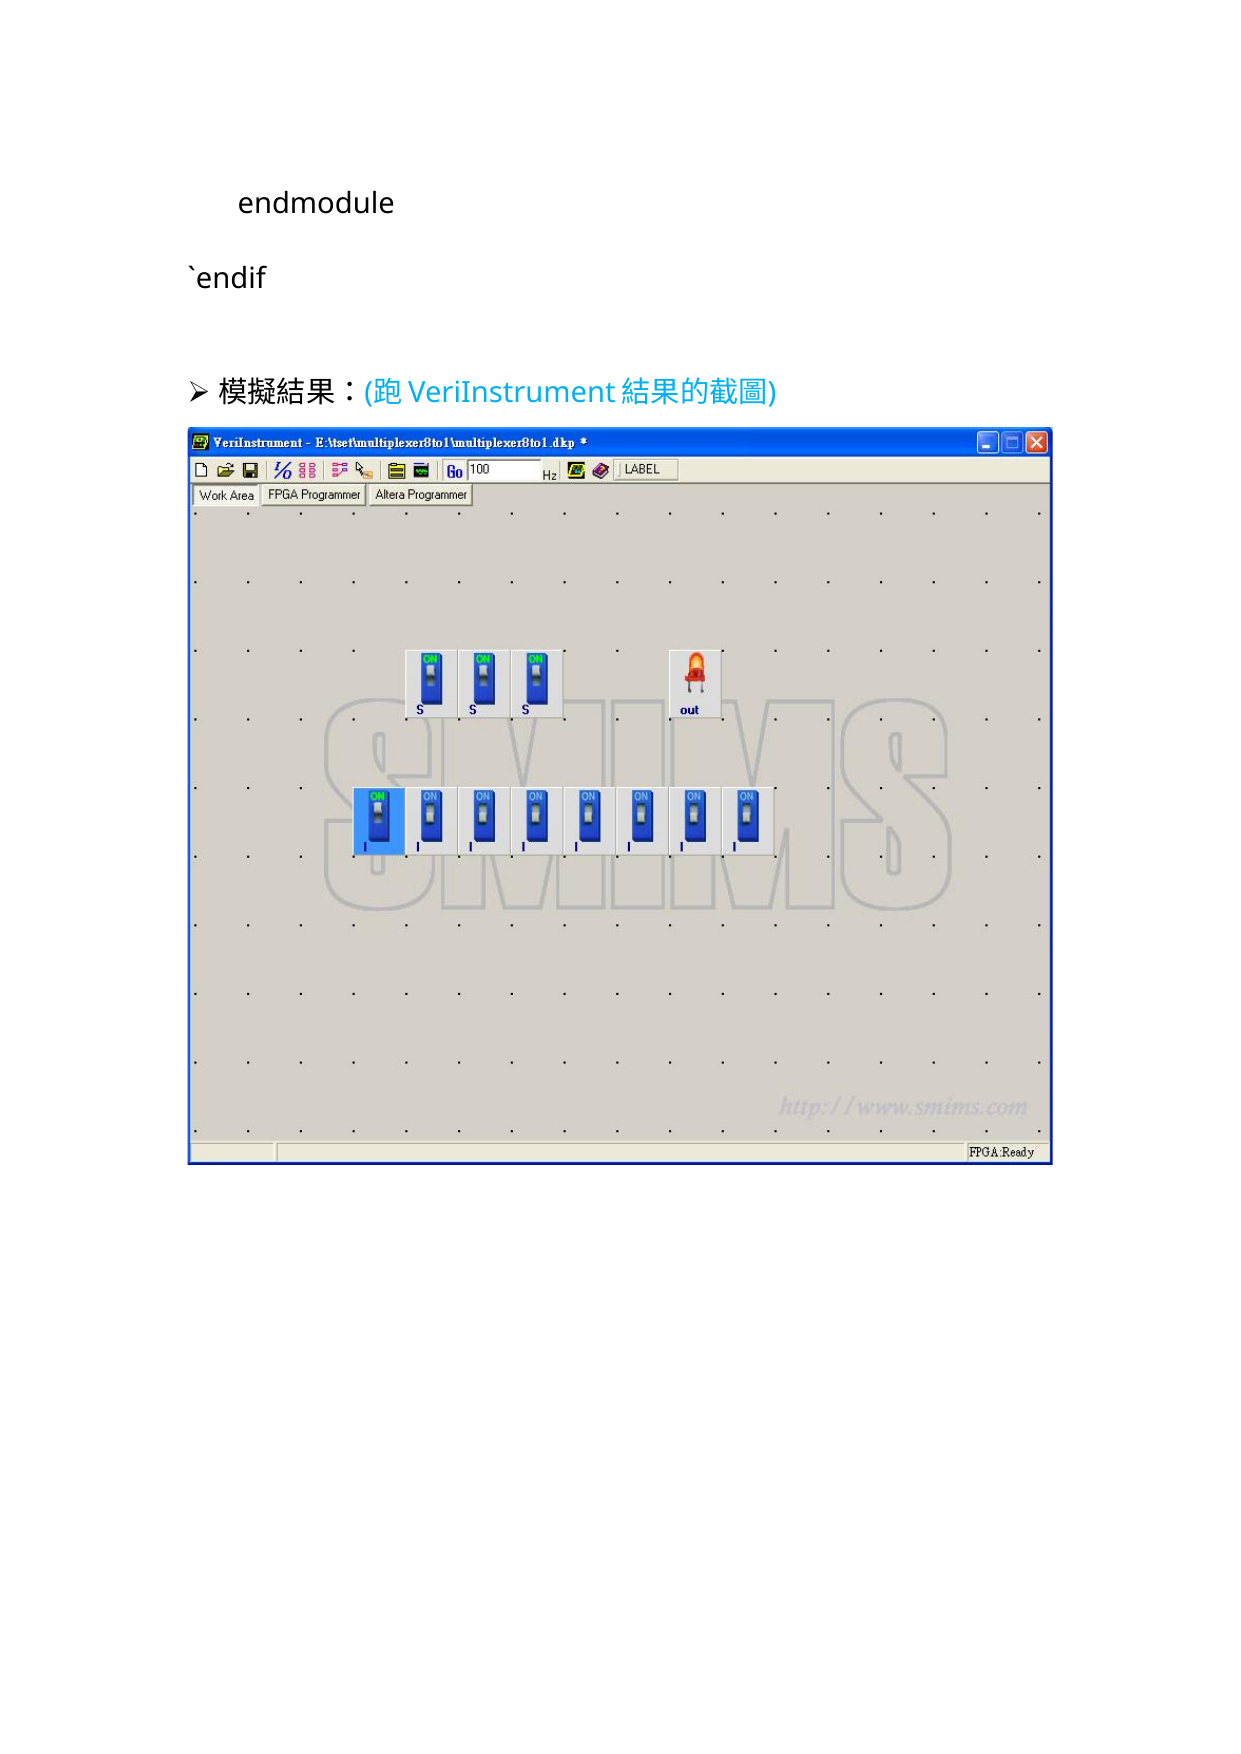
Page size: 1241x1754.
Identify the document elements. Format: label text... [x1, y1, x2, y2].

text endmodule [187, 164, 1053, 239]
text `endif [187, 239, 1053, 314]
picture [187, 427, 1053, 1165]
text  模擬結果：(跑VeriInstrument結果的截圖) [187, 352, 1053, 427]
